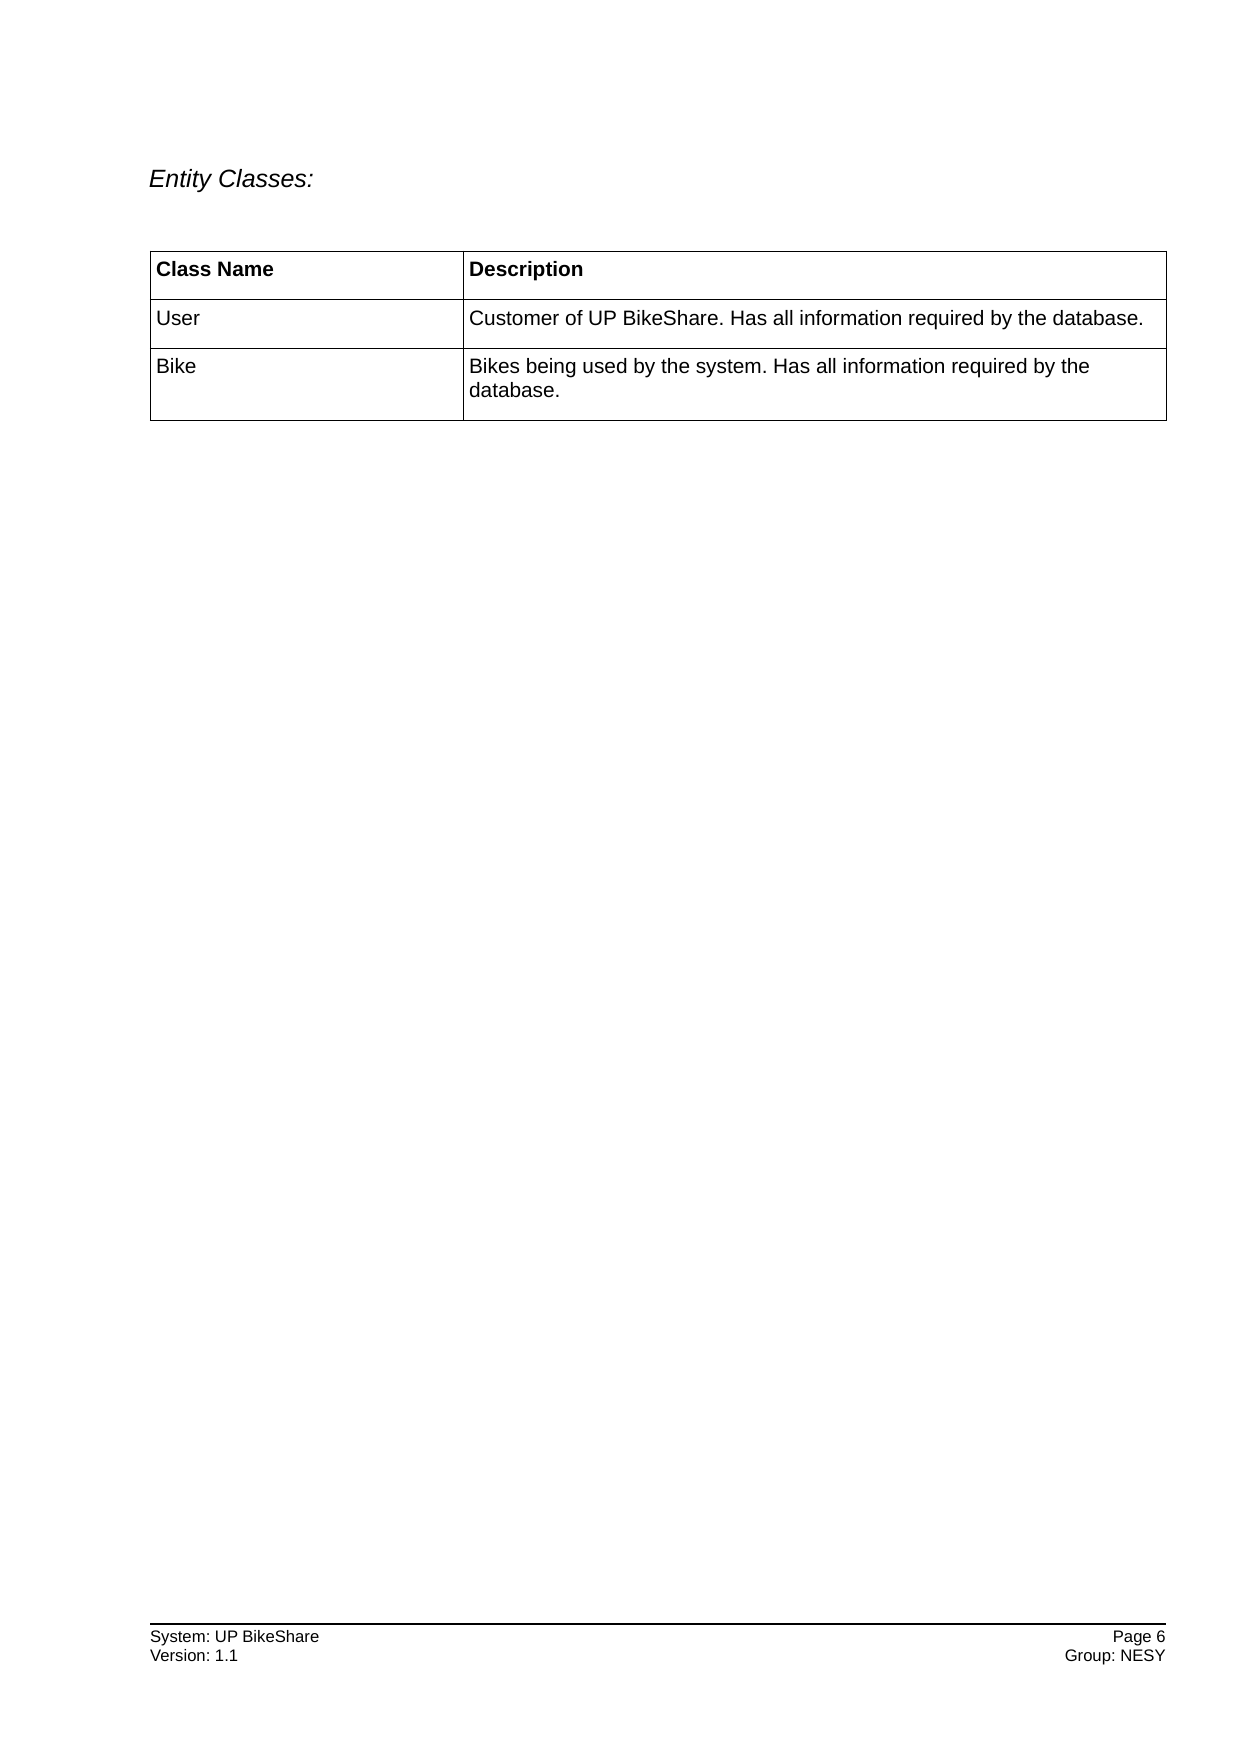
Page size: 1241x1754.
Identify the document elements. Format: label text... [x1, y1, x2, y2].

table_cell Bikes being used by the system. Has all information required by the database. [464, 349, 1166, 420]
table_header Class Name [151, 252, 463, 299]
text Entity Classes: [148, 164, 1166, 193]
table_cell Customer of UP BikeShare. Has all information required by the database. [464, 300, 1166, 347]
table_cell Bike [151, 349, 463, 420]
table_header Description [464, 252, 1166, 299]
table_cell User [151, 300, 463, 347]
